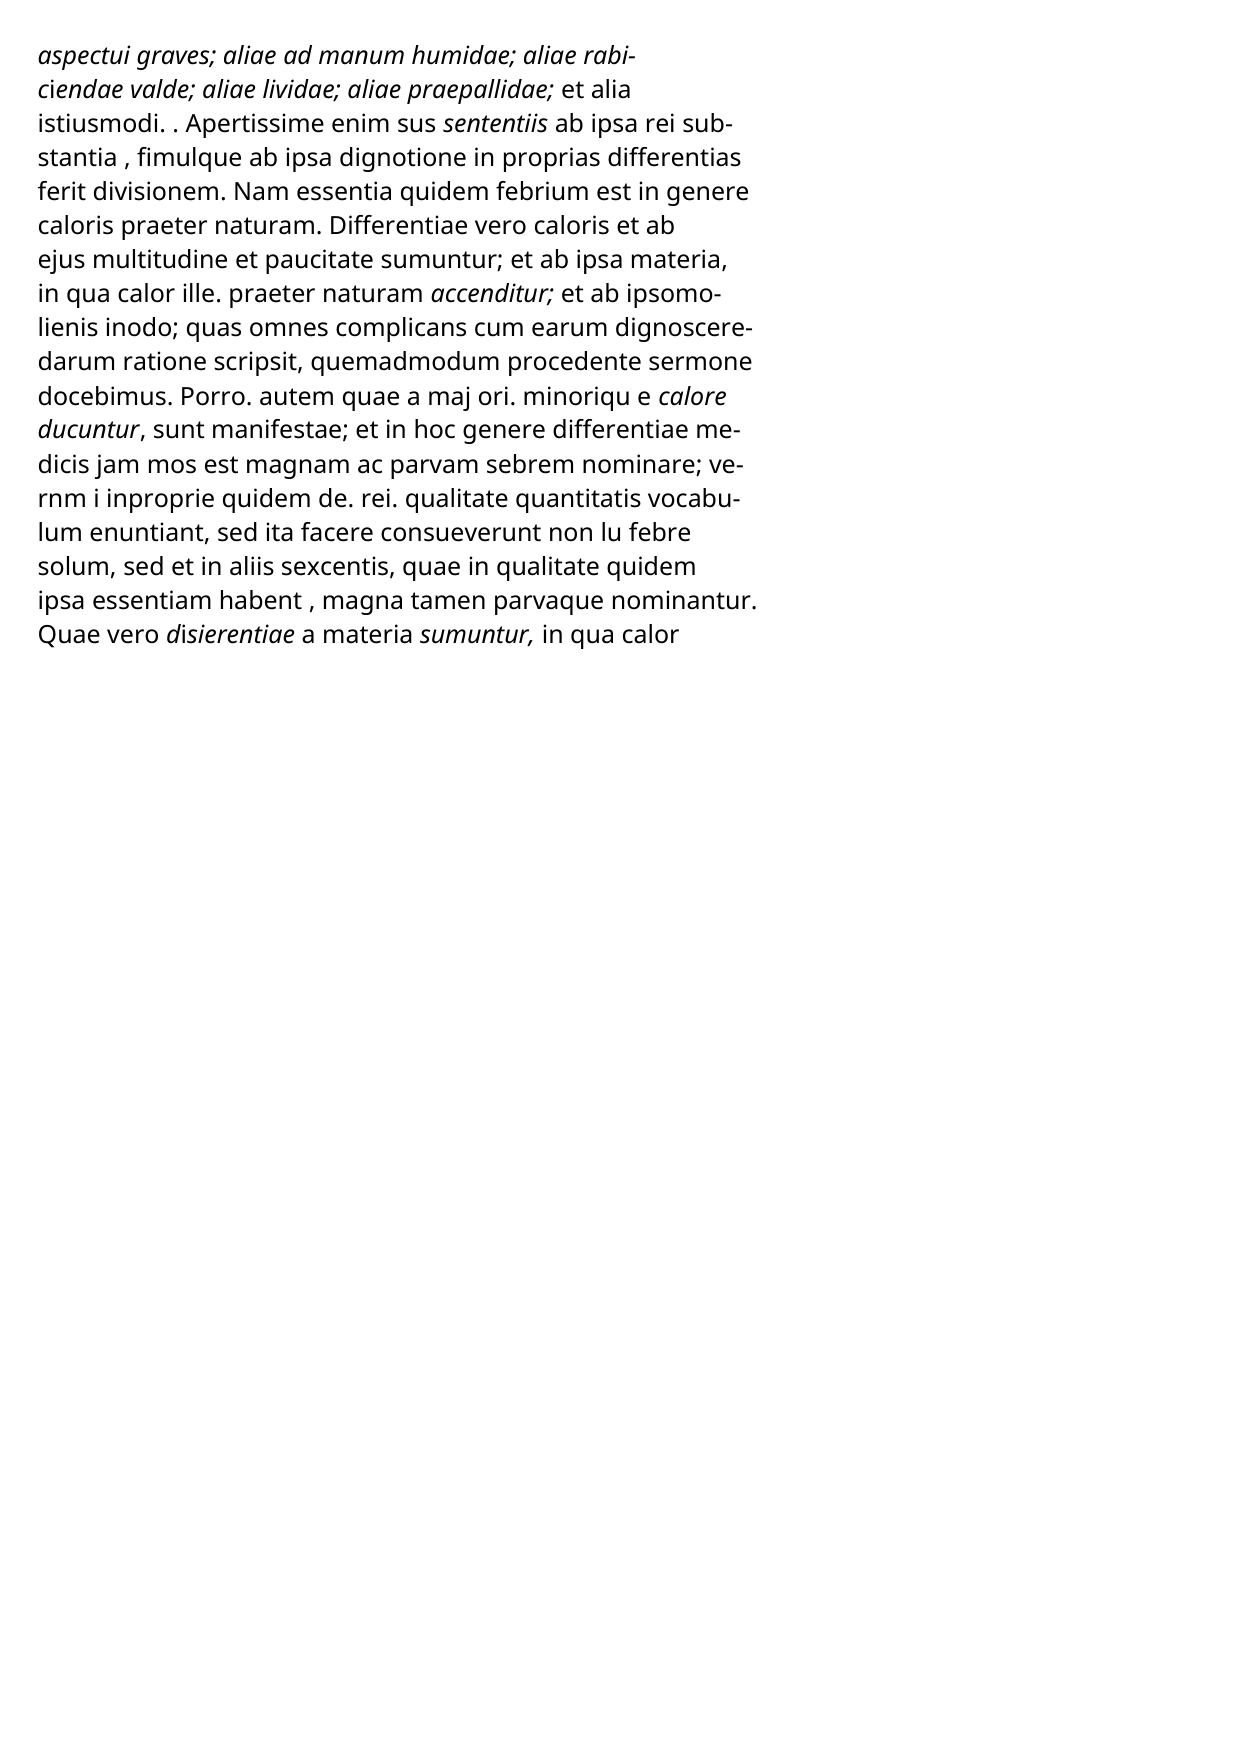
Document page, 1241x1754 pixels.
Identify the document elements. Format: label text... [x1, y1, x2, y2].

text aspectui graves; aliae ad manum humidae; aliae rabi- ciendae valde; aliae lividae; aliae praepallidae; et alia istiusmodi. . Apertissime enim sus sententiis ab ipsa rei sub- stantia , fimulque ab ipsa dignotione in proprias differentias ferit divisionem. Nam essentia quidem febrium est in genere caloris praeter naturam. Differentiae vero caloris et ab ejus multitudine et paucitate sumuntur; et ab ipsa materia, in qua calor ille. praeter naturam accenditur; et ab ipsomo- lienis inodo; quas omnes complicans cum earum dignoscere- darum ratione scripsit, quemadmodum procedente sermone docebimus. Porro. autem quae a maj ori. minoriqu e calore ducuntur, sunt manifestae; et in hoc genere differentiae me- dicis jam mos est magnam ac parvam sebrem nominare; ve- rnm i inproprie quidem de. rei. qualitate quantitatis vocabu- lum enuntiant, sed ita facere consueverunt non lu febre solum, sed et in aliis sexcentis, quae in qualitate quidem ipsa essentiam habent , magna tamen parvaque nominantur. Quae vero disierentiae a materia sumuntur, in qua calor [37, 37, 1203, 651]
